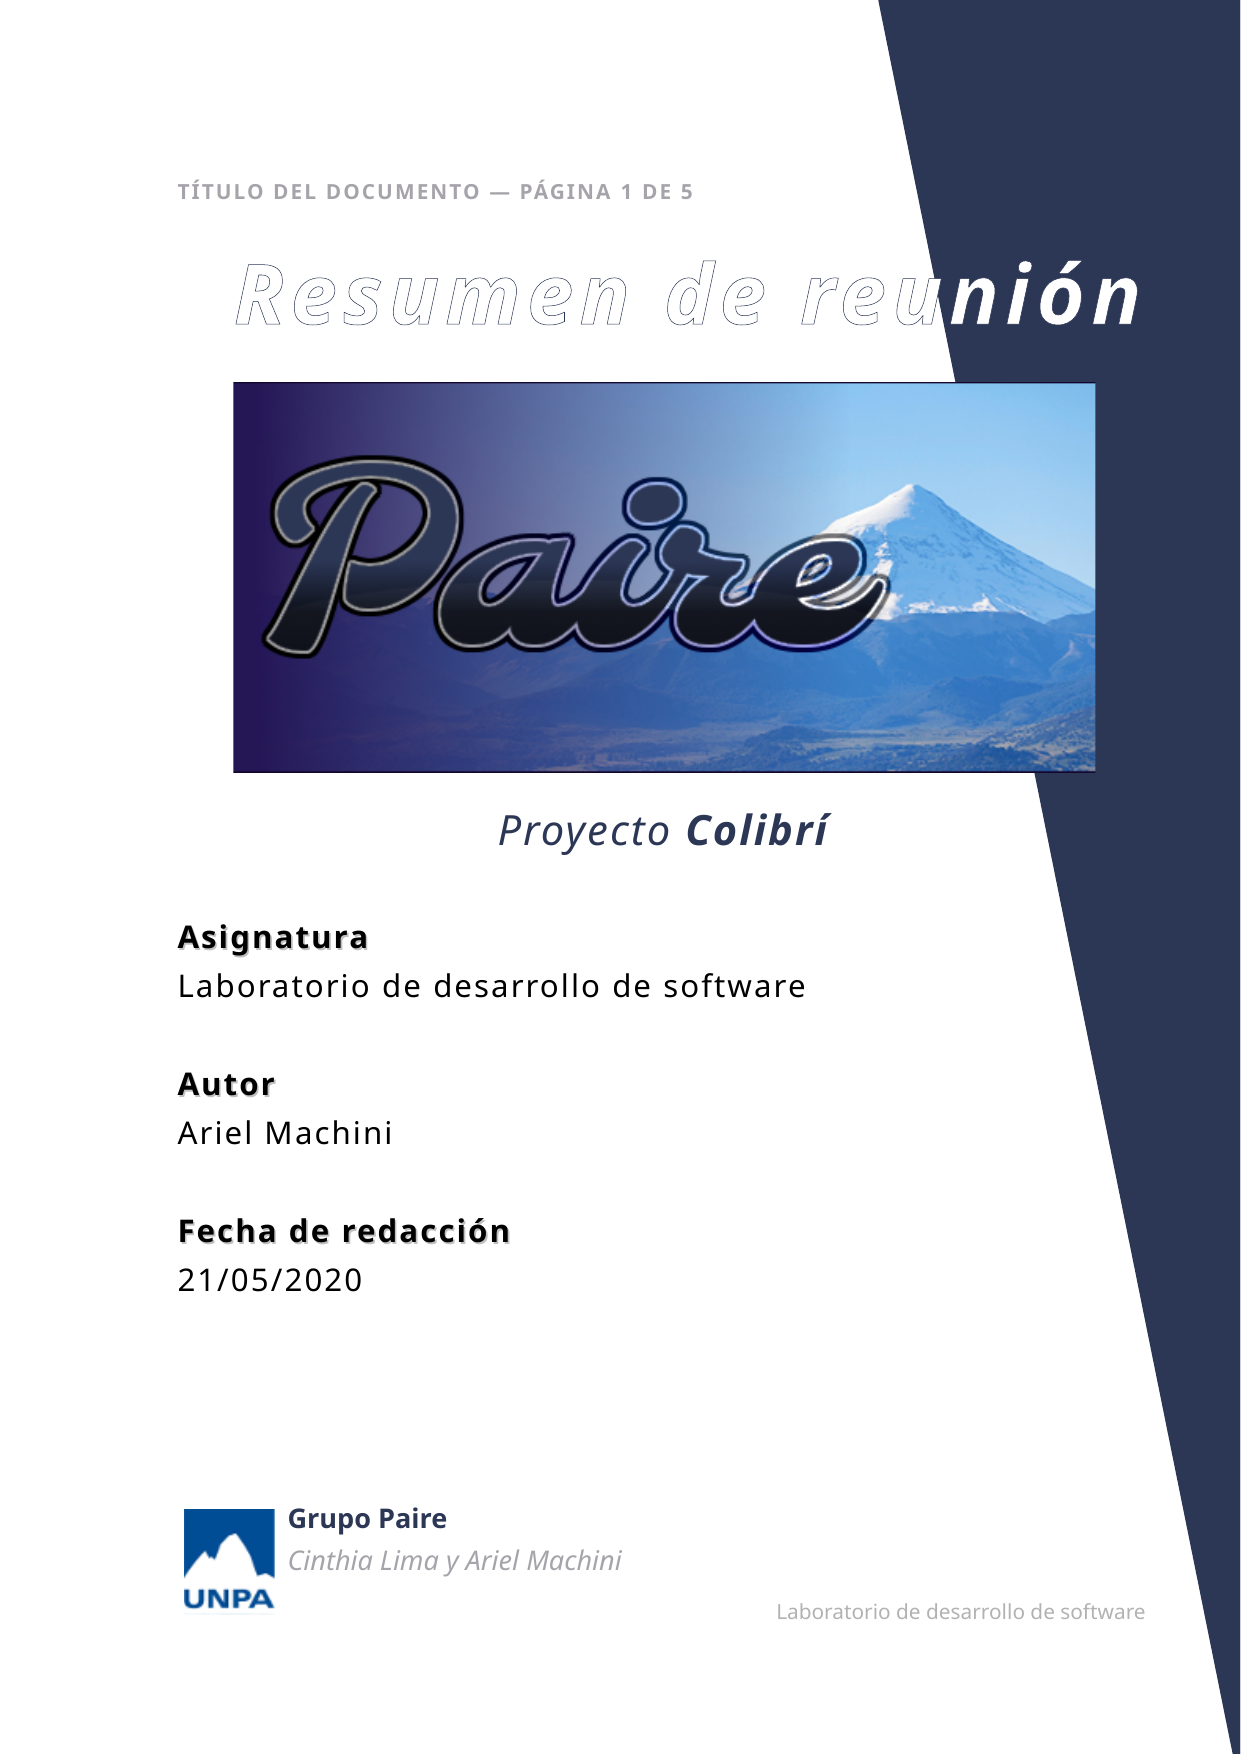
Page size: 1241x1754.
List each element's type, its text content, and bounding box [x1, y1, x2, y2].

text Proyecto Colibrí [177, 801, 1051, 858]
text Resumen de reunión [177, 235, 948, 349]
text 21/05/2020 [177, 1258, 1140, 1301]
picture [233, 382, 1096, 773]
text Laboratorio de desarrollo de software [177, 964, 1081, 1007]
text Ariel Machini [177, 1111, 1111, 1154]
text Fecha de redacción [177, 1209, 1131, 1252]
text Asignatura [177, 915, 1071, 958]
text Autor [177, 1062, 1101, 1105]
picture [184, 1509, 275, 1615]
